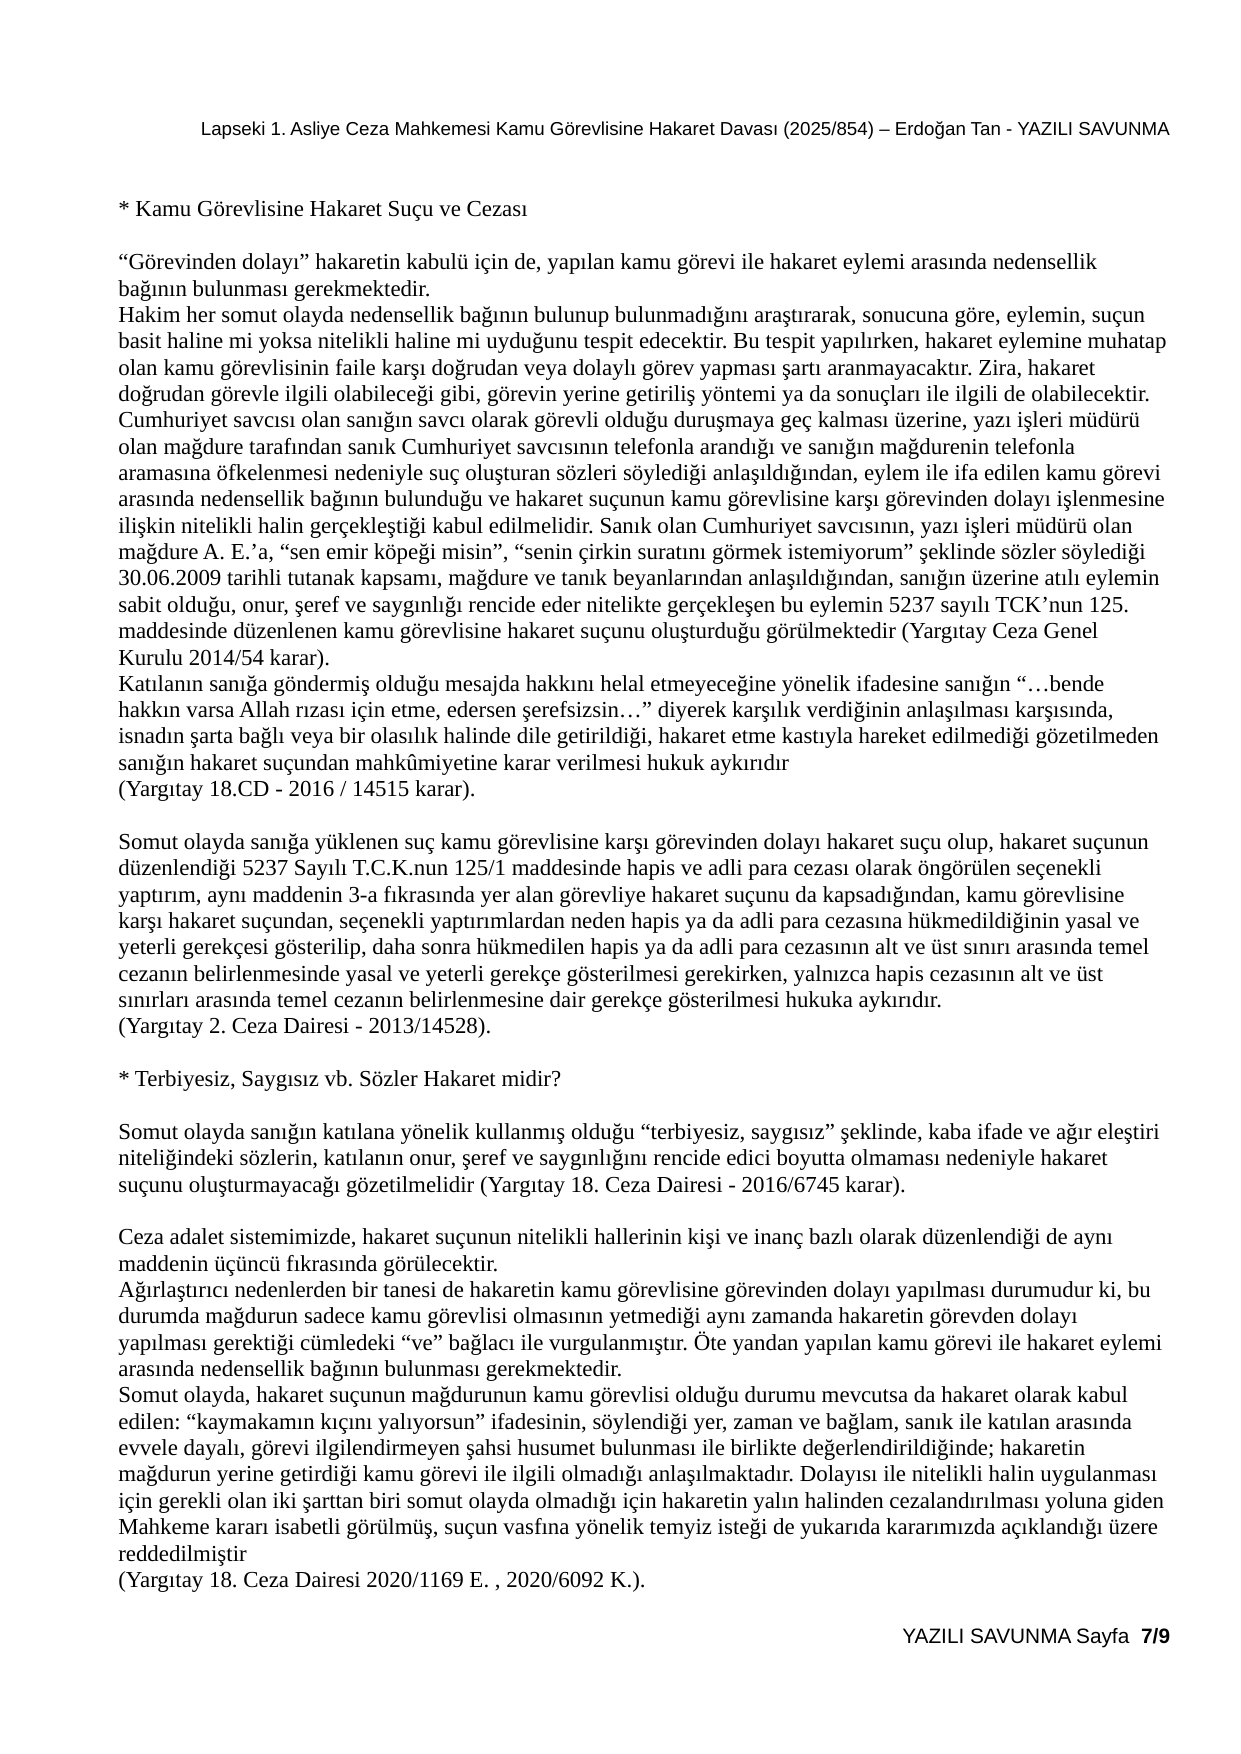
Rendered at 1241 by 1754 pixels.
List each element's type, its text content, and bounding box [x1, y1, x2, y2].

text * Kamu Görevlisine Hakaret Suçu ve Cezası [118, 196, 1170, 222]
text “Görevinden dolayı” hakaretin kabulü için de, yapılan kamu görevi ile hakaret eylemi arasında nedensellik bağının bulunması gerekmektedir. [118, 248, 1170, 301]
text Hakim her somut olayda nedensellik bağının bulunup bulunmadığını araştırarak, sonucuna göre, eylemin, suçun basit haline mi yoksa nitelikli haline mi uyduğunu tespit edecektir. Bu tespit yapılırken, hakaret eylemine muhatap olan kamu görevlisinin faile karşı doğrudan veya dolaylı görev yapması şartı aranmayacaktır. Zira, hakaret doğrudan görevle ilgili olabileceği gibi, görevin yerine getiriliş yöntemi ya da sonuçları ile ilgili de olabilecektir. [118, 301, 1170, 406]
text Ağırlaştırıcı nedenlerden bir tanesi de hakaretin kamu görevlisine görevinden dolayı yapılması durumudur ki, bu durumda mağdurun sadece kamu görevlisi olmasının yetmediği aynı zamanda hakaretin görevden dolayı yapılması gerektiği cümledeki “ve” bağlacı ile vurgulanmıştır. Öte yandan yapılan kamu görevi ile hakaret eylemi arasında nedensellik bağının bulunması gerekmektedir. [118, 1276, 1170, 1381]
text Somut olayda sanığın katılana yönelik kullanmış olduğu “terbiyesiz, saygısız” şeklinde, kaba ifade ve ağır eleştiri niteliğindeki sözlerin, katılanın onur, şeref ve saygınlığını rencide edici boyutta olmaması nedeniyle hakaret suçunu oluşturmayacağı gözetilmelidir (Yargıtay 18. Ceza Dairesi - 2016/6745 karar). [118, 1118, 1170, 1197]
text Katılanın sanığa göndermiş olduğu mesajda hakkını helal etmeyeceğine yönelik ifadesine sanığın “…bende hakkın varsa Allah rızası için etme, edersen şerefsizsin…” diyerek karşılık verdiğinin anlaşılması karşısında, isnadın şarta bağlı veya bir olasılık halinde dile getirildiği, hakaret etme kastıyla hareket edilmediği gözetilmeden sanığın hakaret suçundan mahkûmiyetine karar verilmesi hukuk aykırıdır [118, 670, 1170, 775]
text Somut olayda, hakaret suçunun mağdurunun kamu görevlisi olduğu durumu mevcutsa da hakaret olarak kabul edilen: “kaymakamın kıçını yalıyorsun” ifadesinin, söylendiği yer, zaman ve bağlam, sanık ile katılan arasında evvele dayalı, görevi ilgilendirmeyen şahsi husumet bulunması ile birlikte değerlendirildiğinde; hakaretin mağdurun yerine getirdiği kamu görevi ile ilgili olmadığı anlaşılmaktadır. Dolayısı ile nitelikli halin uygulanması için gerekli olan iki şarttan biri somut olayda olmadığı için hakaretin yalın halinden cezalandırılması yoluna giden Mahkeme kararı isabetli görülmüş, suçun vasfına yönelik temyiz isteği de yukarıda kararımızda açıklandığı üzere reddedilmiştir [118, 1381, 1170, 1566]
text (Yargıtay 2. Ceza Dairesi - 2013/14528). [118, 1012, 1170, 1039]
text * Terbiyesiz, Saygısız vb. Sözler Hakaret midir? [118, 1065, 1170, 1092]
text (Yargıtay 18.CD - 2016 / 14515 karar). [118, 775, 1170, 802]
text Somut olayda sanığa yüklenen suç kamu görevlisine karşı görevinden dolayı hakaret suçu olup, hakaret suçunun düzenlendiği 5237 Sayılı T.C.K.nun 125/1 maddesinde hapis ve adli para cezası olarak öngörülen seçenekli yaptırım, aynı maddenin 3-a fıkrasında yer alan görevliye hakaret suçunu da kapsadığından, kamu görevlisine karşı hakaret suçundan, seçenekli yaptırımlardan neden hapis ya da adli para cezasına hükmedildiğinin yasal ve yeterli gerekçesi gösterilip, daha sonra hükmedilen hapis ya da adli para cezasının alt ve üst sınırı arasında temel cezanın belirlenmesinde yasal ve yeterli gerekçe gösterilmesi gerekirken, yalnızca hapis cezasının alt ve üst sınırları arasında temel cezanın belirlenmesine dair gerekçe gösterilmesi hukuka aykırıdır. [118, 828, 1170, 1012]
text Ceza adalet sistemimizde, hakaret suçunun nitelikli hallerinin kişi ve inanç bazlı olarak düzenlendiği de aynı maddenin üçüncü fıkrasında görülecektir. [118, 1223, 1170, 1276]
text Cumhuriyet savcısı olan sanığın savcı olarak görevli olduğu duruşmaya geç kalması üzerine, yazı işleri müdürü olan mağdure tarafından sanık Cumhuriyet savcısının telefonla arandığı ve sanığın mağdurenin telefonla aramasına öfkelenmesi nedeniyle suç oluşturan sözleri söylediği anlaşıldığından, eylem ile ifa edilen kamu görevi arasında nedensellik bağının bulunduğu ve hakaret suçunun kamu görevlisine karşı görevinden dolayı işlenmesine ilişkin nitelikli halin gerçekleştiği kabul edilmelidir. Sanık olan Cumhuriyet savcısının, yazı işleri müdürü olan mağdure A. E.’a, “sen emir köpeği misin”, “senin çirkin suratını görmek istemiyorum” şeklinde sözler söylediği 30.06.2009 tarihli tutanak kapsamı, mağdure ve tanık beyanlarından anlaşıldığından, sanığın üzerine atılı eylemin sabit olduğu, onur, şeref ve saygınlığı rencide eder nitelikte gerçekleşen bu eylemin 5237 sayılı TCK’nun 125. maddesinde düzenlenen kamu görevlisine hakaret suçunu oluşturduğu görülmektedir (Yargıtay Ceza Genel Kurulu 2014/54 karar). [118, 406, 1170, 670]
text (Yargıtay 18. Ceza Dairesi 2020/1169 E. , 2020/6092 K.). [118, 1566, 1170, 1592]
